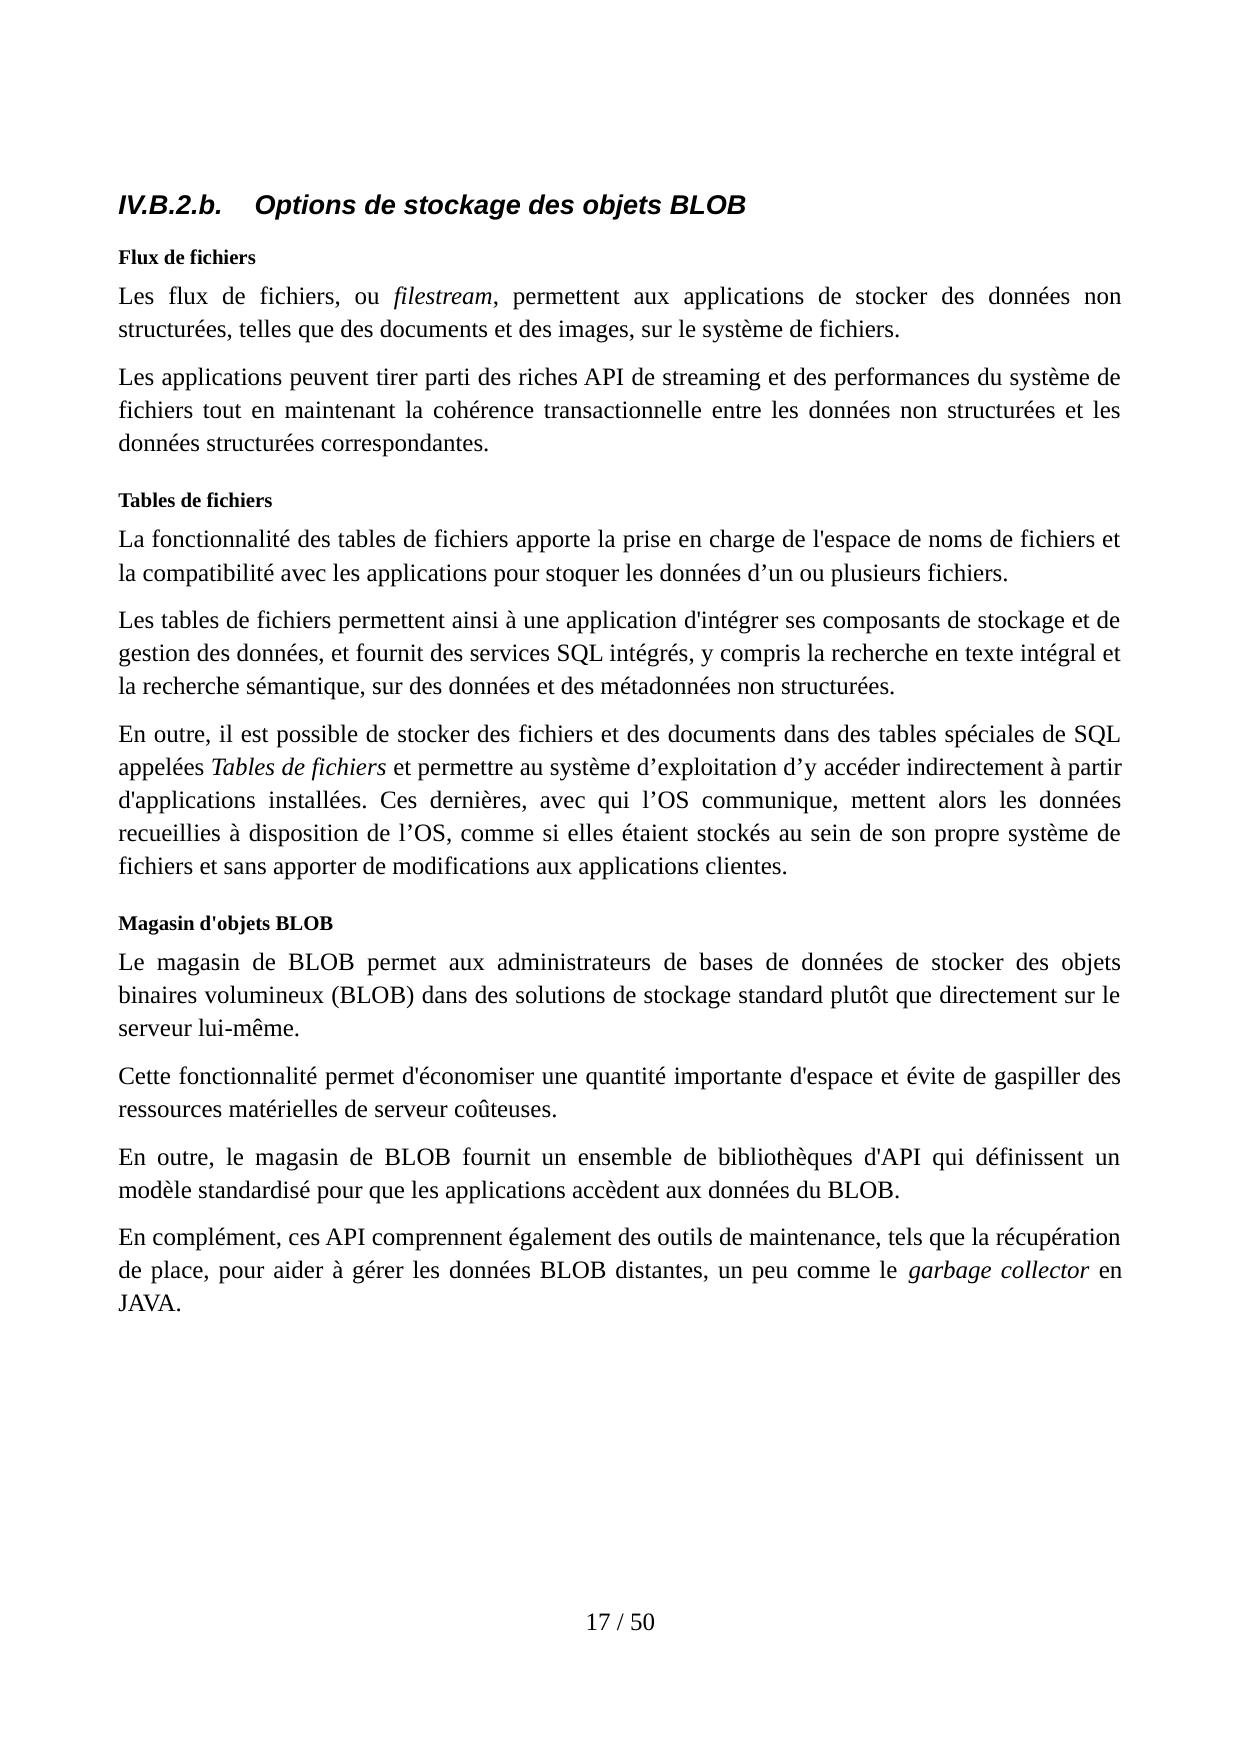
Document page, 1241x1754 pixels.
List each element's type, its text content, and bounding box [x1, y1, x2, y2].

subtitle Options de stockage des objets BLOB [118, 189, 1122, 220]
text Les tables de fichiers permettent ainsi à une application d'intégrer ses composants de stockage et de gestion des données, et fournit des services SQL intégrés, y compris la recherche en texte intégral et la recherche sémantique, sur des données et des métadonnées non structurées. [118, 605, 1122, 700]
text Les flux de fichiers, ou filestream, permettent aux applications de stocker des données non structurées, telles que des documents et des images, sur le système de fichiers. [118, 281, 1122, 343]
text Cette fonctionnalité permet d'économiser une quantité importante d'espace et évite de gaspiller des ressources matérielles de serveur coûteuses. [118, 1061, 1122, 1123]
text En outre, le magasin de BLOB fournit un ensemble de bibliothèques d'API qui définissent un modèle standardisé pour que les applications accèdent aux données du BLOB. [118, 1142, 1122, 1203]
text En complément, ces API comprennent également des outils de maintenance, tels que la récupération de place, pour aider à gérer les données BLOB distantes, un peu comme le garbage collector en JAVA. [118, 1222, 1122, 1317]
text La fonctionnalité des tables de fichiers apporte la prise en charge de l'espace de noms de fichiers et la compatibilité avec les applications pour stoquer les données d’un ou plusieurs fichiers. [118, 524, 1122, 586]
text Le magasin de BLOB permet aux administrateurs de bases de données de stocker des objets binaires volumineux (BLOB) dans des solutions de stockage standard plutôt que directement sur le serveur lui-même. [118, 947, 1122, 1042]
subtitle Magasin d'objets BLOB [118, 911, 1122, 935]
subtitle Tables de fichiers [118, 488, 1122, 512]
text Les applications peuvent tirer parti des riches API de streaming et des performances du système de fichiers tout en maintenant la cohérence transactionnelle entre les données non structurées et les données structurées correspondantes. [118, 362, 1122, 457]
subtitle Flux de fichiers [118, 245, 1122, 269]
text En outre, il est possible de stocker des fichiers et des documents dans des tables spéciales de SQL appelées Tables de fichiers et permettre au système d’exploitation d’y accéder indirectement à partir d'applications installées. Ces dernières, avec qui l’OS communique, mettent alors les données recueillies à disposition de l’OS, comme si elles étaient stockés au sein de son propre système de fichiers et sans apporter de modifications aux applications clientes. [118, 719, 1122, 880]
